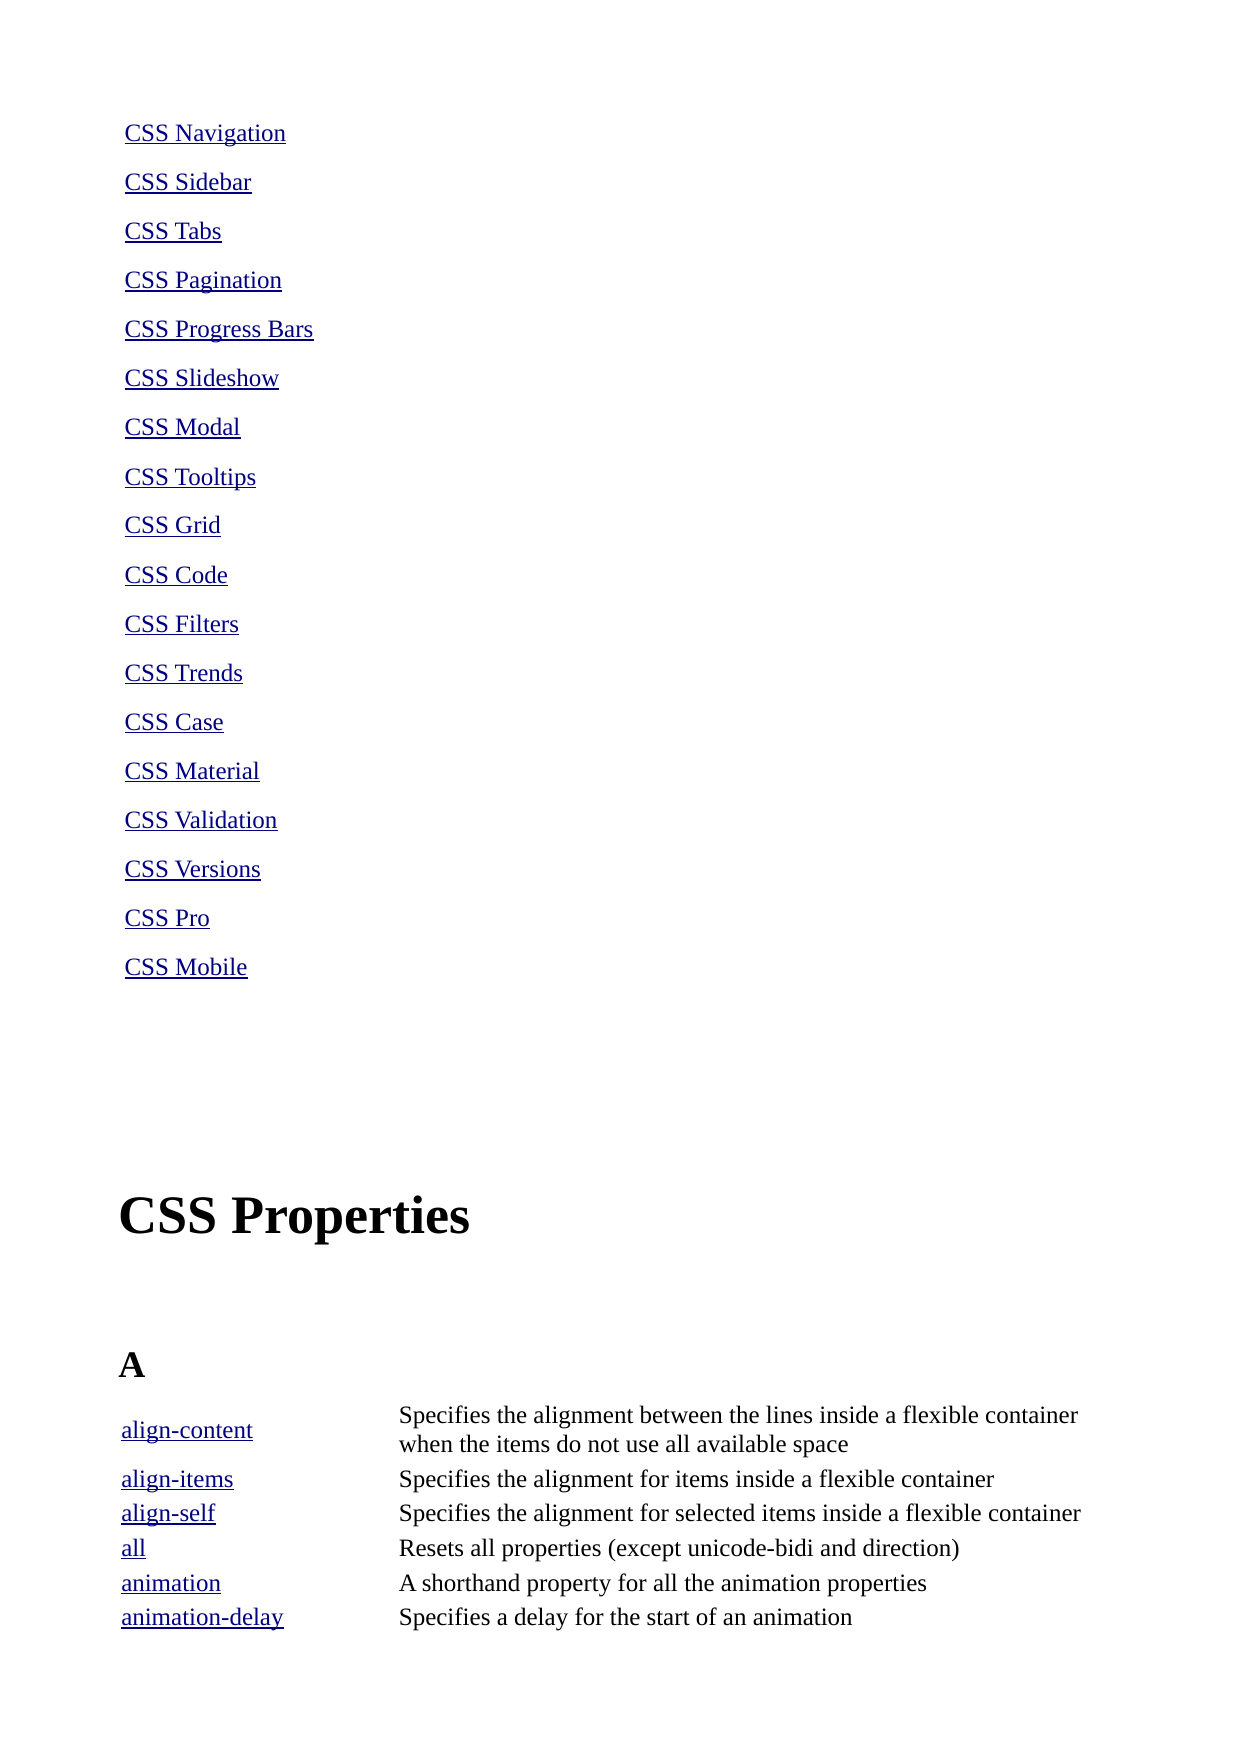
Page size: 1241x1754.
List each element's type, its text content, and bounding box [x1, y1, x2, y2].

text CSS Progress Bars [118, 314, 1122, 343]
table_cell align-self [118, 1496, 396, 1530]
text CSS Pagination [118, 265, 1122, 294]
subtitle A [118, 1342, 1122, 1385]
text CSS Slideshow [118, 363, 1122, 392]
table_header Specifies the alignment between the lines inside a flexible container when the items do not use all available space [396, 1398, 1122, 1461]
text CSS Tabs [118, 216, 1122, 245]
text CSS Trends [118, 658, 1122, 687]
text CSS Mobile [118, 952, 1122, 981]
text CSS Pro [118, 903, 1122, 932]
text CSS Material [118, 756, 1122, 785]
text CSS Validation [118, 805, 1122, 834]
table_cell Specifies the alignment for selected items inside a flexible container [396, 1496, 1122, 1530]
text CSS Sidebar [118, 167, 1122, 196]
table_cell A shorthand property for all the animation properties [396, 1565, 1122, 1599]
text CSS Case [118, 707, 1122, 736]
table_cell animation [118, 1565, 396, 1599]
text CSS Filters [118, 609, 1122, 637]
table_cell Specifies a delay for the start of an animation [396, 1599, 1122, 1634]
table_cell align-items [118, 1461, 396, 1496]
table_cell Specifies the alignment for items inside a flexible container [396, 1461, 1122, 1496]
text CSS Properties [118, 1183, 1122, 1245]
table_cell Resets all properties (except unicode-bidi and direction) [396, 1530, 1122, 1565]
text CSS Navigation [118, 118, 1122, 147]
text CSS Modal [118, 412, 1122, 441]
text CSS Versions [118, 854, 1122, 883]
text CSS Code [118, 560, 1122, 588]
table_cell animation-delay [118, 1599, 396, 1634]
table_header align-content [118, 1398, 396, 1461]
text CSS Grid [118, 511, 1122, 539]
text CSS Tooltips [118, 462, 1122, 490]
table_cell all [118, 1530, 396, 1565]
